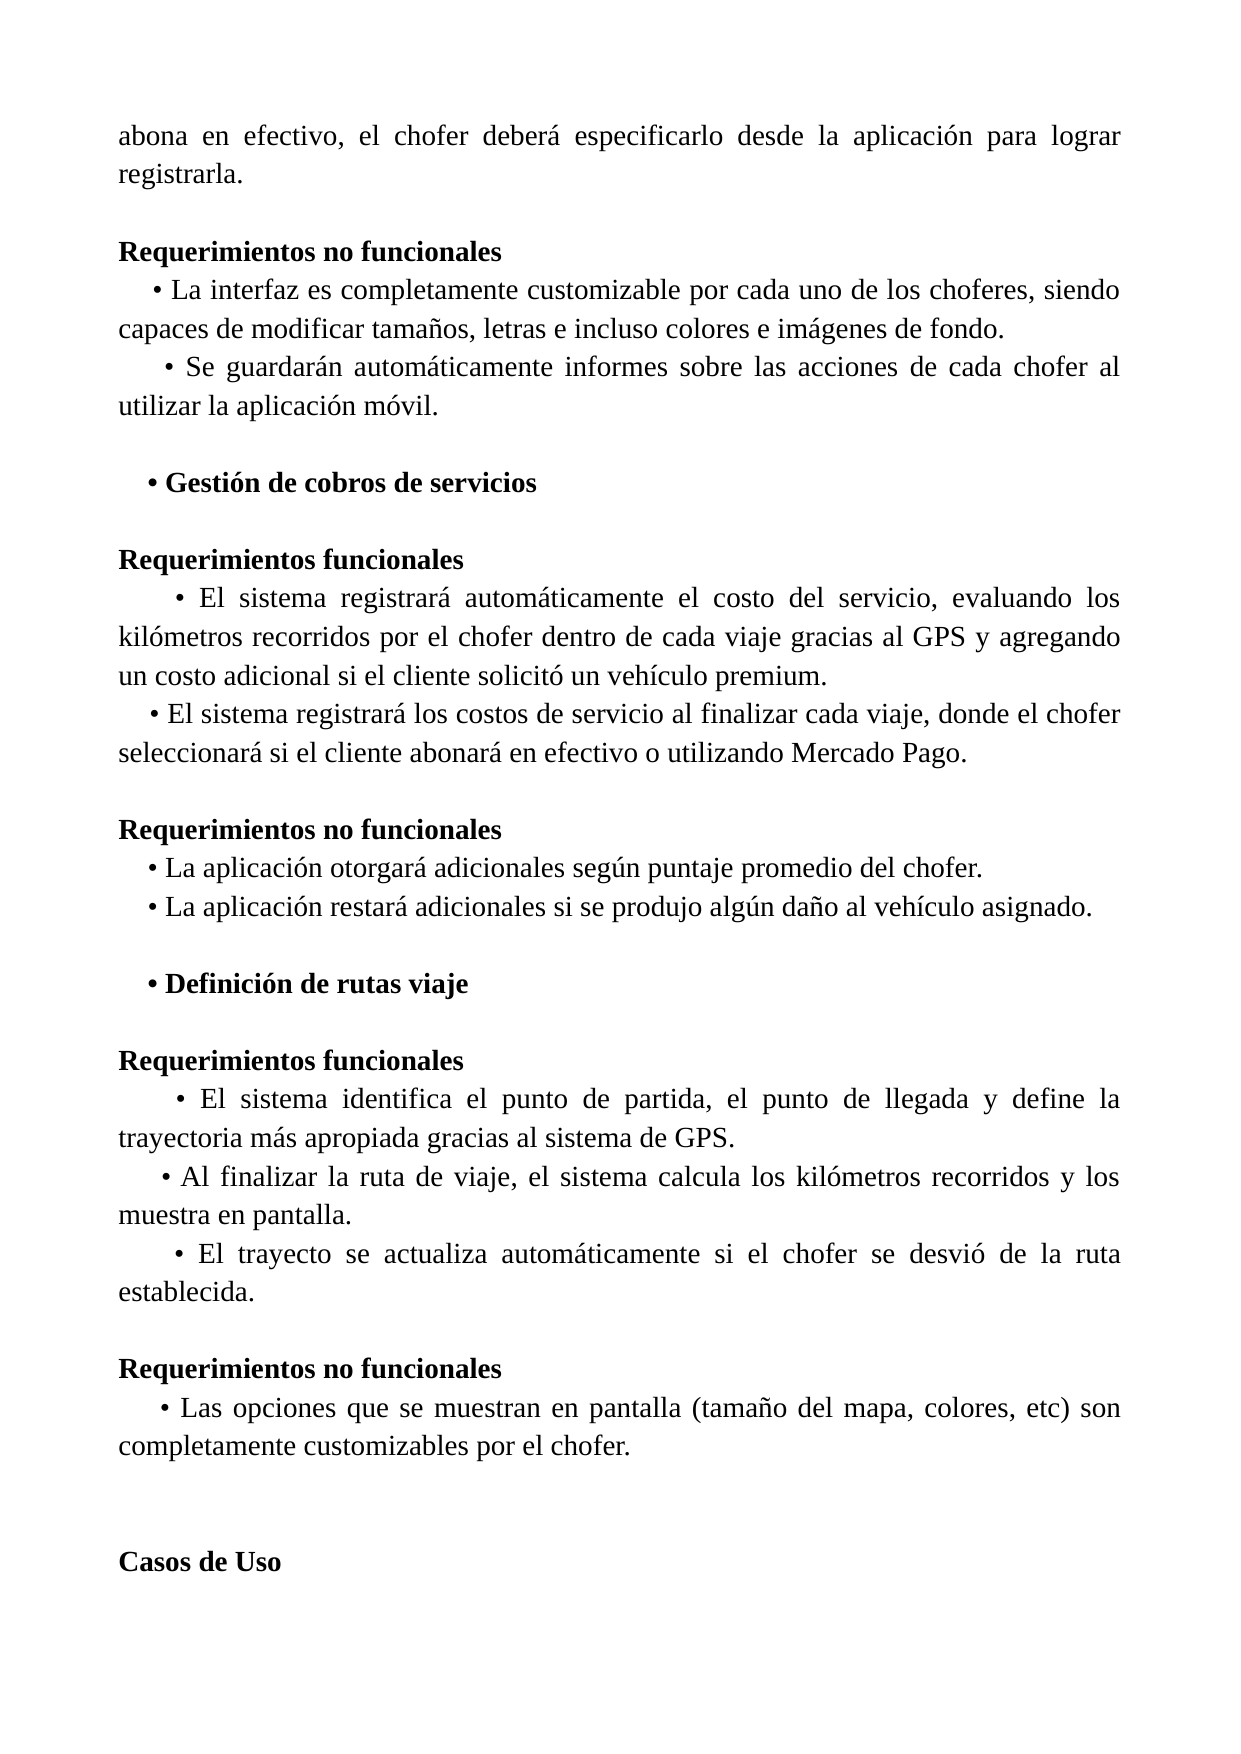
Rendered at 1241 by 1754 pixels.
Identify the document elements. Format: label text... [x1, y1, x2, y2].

text • Al finalizar la ruta de viaje, el sistema calcula los kilómetros recorridos y los muestra en pantalla. [118, 1159, 1122, 1231]
text • Se guardarán automáticamente informes sobre las acciones de cada chofer al utilizar la aplicación móvil. [118, 349, 1122, 421]
text • La aplicación restará adicionales si se produjo algún daño al vehículo asignado. [118, 889, 1122, 922]
text Requerimientos funcionales [118, 1043, 1122, 1077]
text • El trayecto se actualiza automáticamente si el chofer se desvió de la ruta establecida. [118, 1236, 1122, 1308]
text • El sistema registrará los costos de servicio al finalizar cada viaje, donde el chofer seleccionará si el cliente abonará en efectivo o utilizando Mercado Pago. [118, 696, 1122, 768]
text • Las opciones que se muestran en pantalla (tamaño del mapa, colores, etc) son completamente customizables por el chofer. [118, 1390, 1122, 1462]
text • Gestión de cobros de servicios [118, 465, 1122, 498]
text • El sistema registrará automáticamente el costo del servicio, evaluando los kilómetros recorridos por el chofer dentro de cada viaje gracias al GPS y agregando un costo adicional si el cliente solicitó un vehículo premium. [118, 581, 1122, 691]
text Casos de Uso [118, 1544, 1122, 1578]
text • Definición de rutas viaje [118, 966, 1122, 999]
text Requerimientos funcionales [118, 542, 1122, 576]
text abona en efectivo, el chofer deberá especificarlo desde la aplicación para lograr registrarla. [118, 118, 1122, 190]
text Requerimientos no funcionales [118, 234, 1122, 267]
text • El sistema identifica el punto de partida, el punto de llegada y define la trayectoria más apropiada gracias al sistema de GPS. [118, 1082, 1122, 1154]
text Requerimientos no funcionales [118, 1351, 1122, 1385]
text • La interfaz es completamente customizable por cada uno de los choferes, siendo capaces de modificar tamaños, letras e incluso colores e imágenes de fondo. [118, 272, 1122, 344]
text • La aplicación otorgará adicionales según puntaje promedio del chofer. [118, 850, 1122, 884]
text Requerimientos no funcionales [118, 812, 1122, 845]
